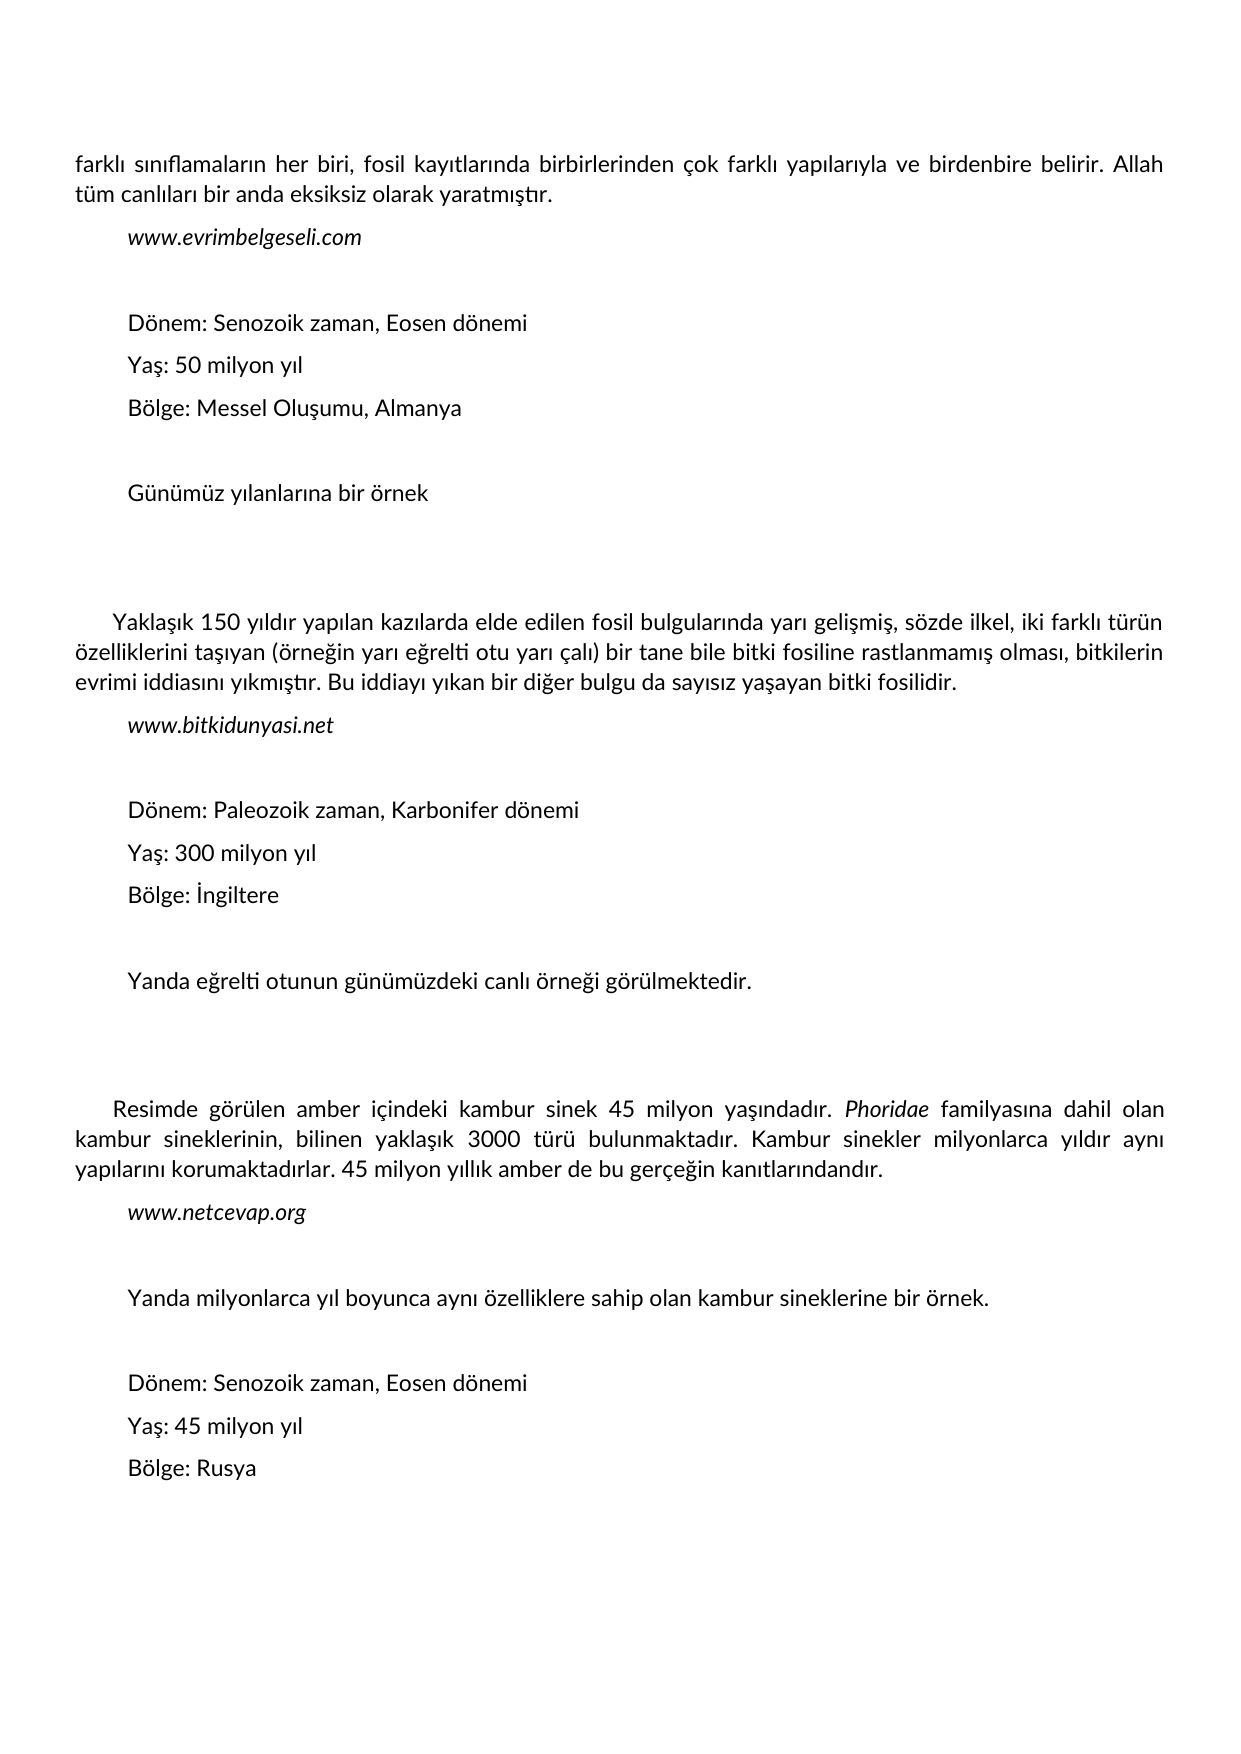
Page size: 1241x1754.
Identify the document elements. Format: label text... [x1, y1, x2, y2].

text Dönem: Paleozoik zaman, Karbonifer dönemi [127, 796, 1143, 823]
text Yaklaşık 150 yıldır yapılan kazılarda elde edilen fosil bulgularında yarı gelişmiş, sözde ilkel, iki farklı türün özelliklerini taşıyan (örneğin yarı eğrelti otu yarı çalı) bir tane bile bitki fosiline rastlanmamış olması, bitkilerin evrimi iddiasını yıkmıştır. Bu iddiayı yıkan bir diğer bulgu da sayısız yaşayan bitki fosilidir. [75, 607, 1165, 695]
text www.bitkidunyasi.net [127, 710, 1143, 738]
text Yaş: 45 milyon yıl [127, 1411, 1143, 1439]
text Resimde görülen amber içindeki kambur sinek 45 milyon yaşındadır. Phoridae familyasına dahil olan kambur sineklerinin, bilinen yaklaşık 3000 türü bulunmaktadır. Kambur sinekler milyonlarca yıldır aynı yapılarını korumaktadırlar. 45 milyon yıllık amber de bu gerçeğin kanıtlarındandır. [75, 1095, 1165, 1183]
text Yanda eğrelti otunun günümüzdeki canlı örneği görülmektedir. [127, 967, 1143, 994]
text Yaş: 50 milyon yıl [127, 351, 1143, 378]
text www.evrimbelgeseli.com [127, 223, 1143, 250]
text Bölge: Messel Oluşumu, Almanya [127, 394, 1143, 421]
text Dönem: Senozoik zaman, Eosen dönemi [127, 1369, 1143, 1396]
text Bölge: İngiltere [127, 881, 1143, 909]
text Dönem: Senozoik zaman, Eosen dönemi [127, 308, 1143, 336]
text Günümüz yılanlarına bir örnek [127, 479, 1143, 507]
text farklı sınıflamaların her biri, fosil kayıtlarında birbirlerinden çok farklı yapılarıyla ve birdenbire belirir. Allah tüm canlıları bir anda eksiksiz olarak yaratmıştır. [75, 150, 1165, 208]
text Yanda milyonlarca yıl boyunca aynı özelliklere sahip olan kambur sineklerine bir örnek. [127, 1283, 1143, 1311]
text www.netcevap.org [127, 1198, 1143, 1225]
text Yaş: 300 milyon yıl [127, 838, 1143, 866]
text Bölge: Rusya [127, 1454, 1143, 1482]
